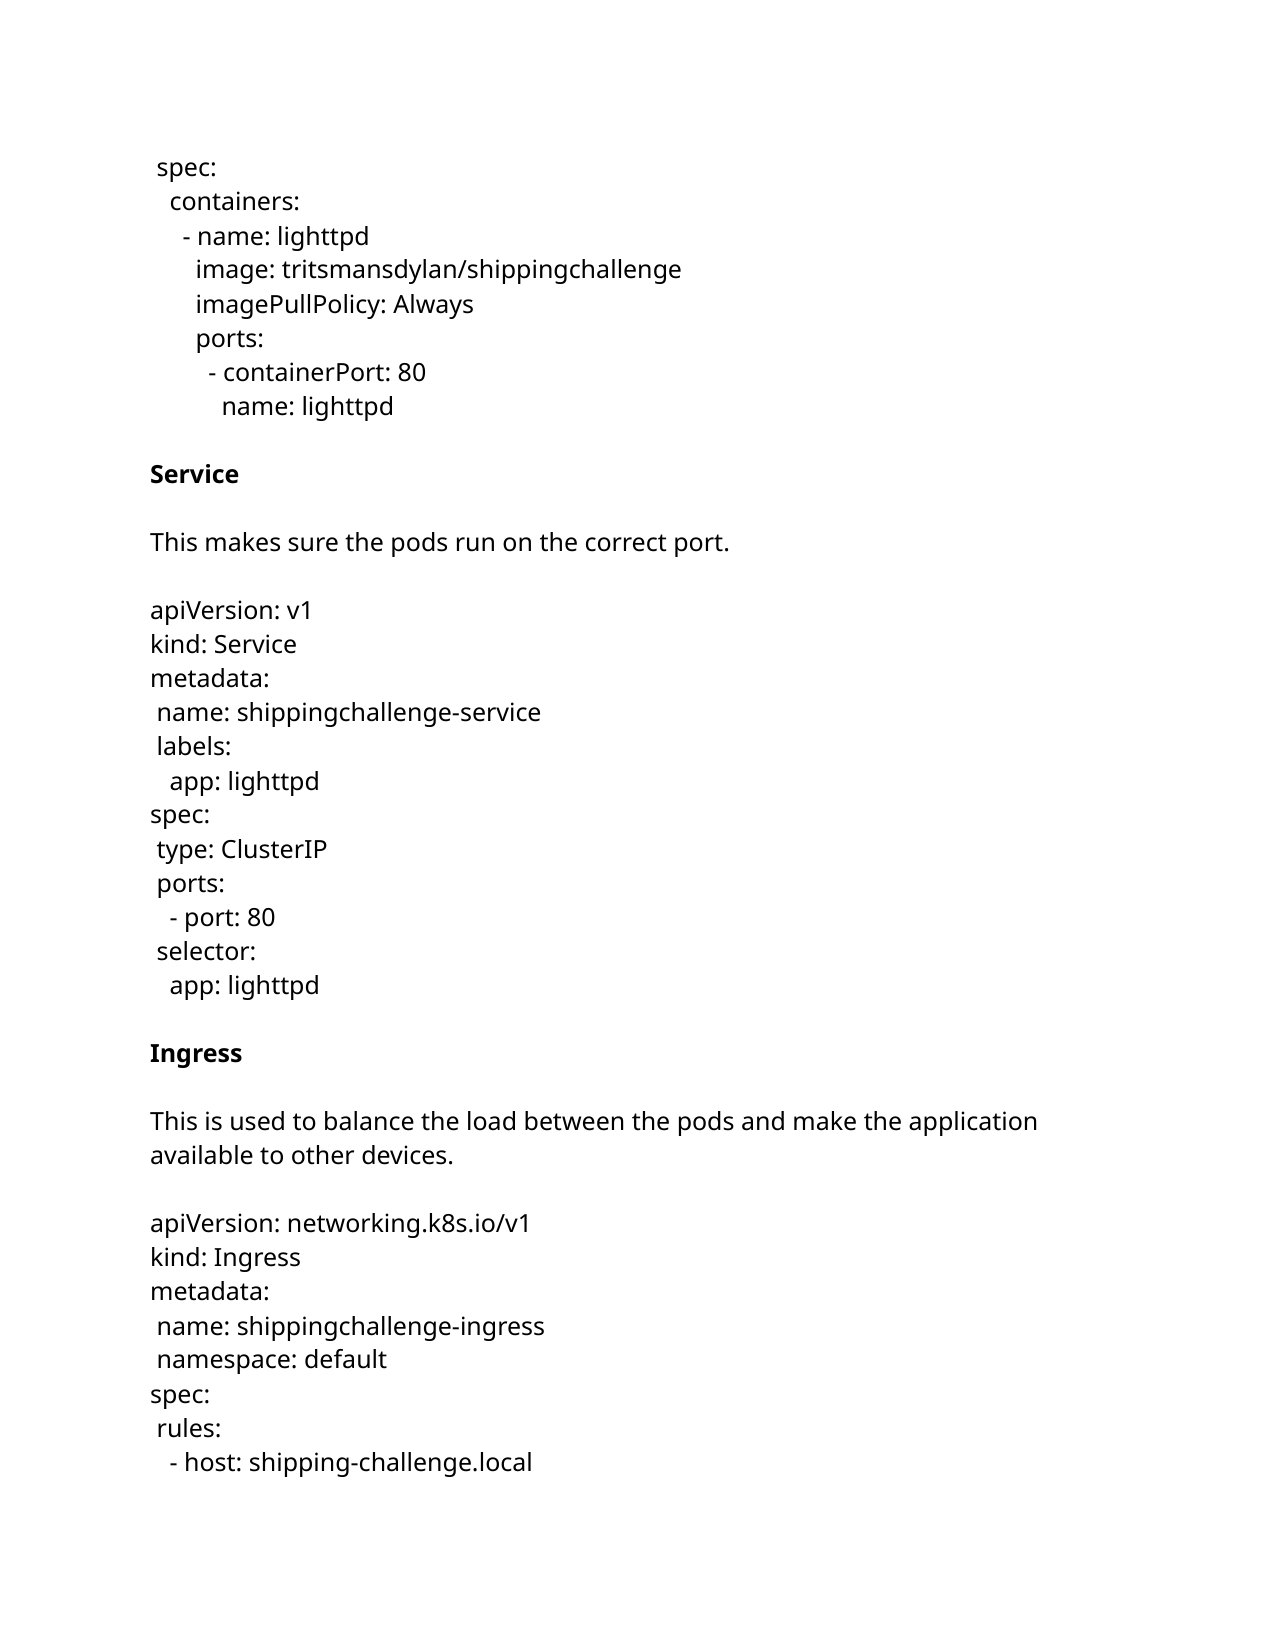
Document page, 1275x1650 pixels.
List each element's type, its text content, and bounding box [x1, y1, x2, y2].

text ports: [150, 320, 1125, 354]
text metadata: [150, 1274, 1125, 1308]
text - name: lighttpd [150, 218, 1125, 252]
text imagePullPolicy: Always [150, 286, 1125, 320]
text selector: [150, 933, 1125, 967]
text name: shippingchallenge-ingress [150, 1308, 1125, 1342]
text spec: [150, 150, 1125, 184]
text app: lighttpd [150, 967, 1125, 1002]
text labels: [150, 729, 1125, 763]
text Service [150, 457, 1125, 491]
text kind: Ingress [150, 1240, 1125, 1274]
text apiVersion: networking.k8s.io/v1 [150, 1206, 1125, 1240]
text app: lighttpd [150, 763, 1125, 797]
text type: ClusterIP [150, 831, 1125, 865]
text containers: [150, 184, 1125, 218]
text name: lighttpd [150, 388, 1125, 422]
text - port: 80 [150, 899, 1125, 933]
text - host: shipping-challenge.local [150, 1444, 1125, 1478]
text This is used to balance the load between the pods and make the application available to other devices. [150, 1104, 1125, 1172]
text kind: Service [150, 627, 1125, 661]
text spec: [150, 797, 1125, 831]
text - containerPort: 80 [150, 354, 1125, 388]
text name: shippingchallenge-service [150, 695, 1125, 729]
text metadata: [150, 661, 1125, 695]
text image: tritsmansdylan/shippingchallenge [150, 252, 1125, 286]
text spec: [150, 1376, 1125, 1410]
text namespace: default [150, 1342, 1125, 1376]
text This makes sure the pods run on the correct port. [150, 525, 1125, 559]
text ports: [150, 865, 1125, 899]
text apiVersion: v1 [150, 593, 1125, 627]
text rules: [150, 1410, 1125, 1444]
text Ingress [150, 1036, 1125, 1070]
